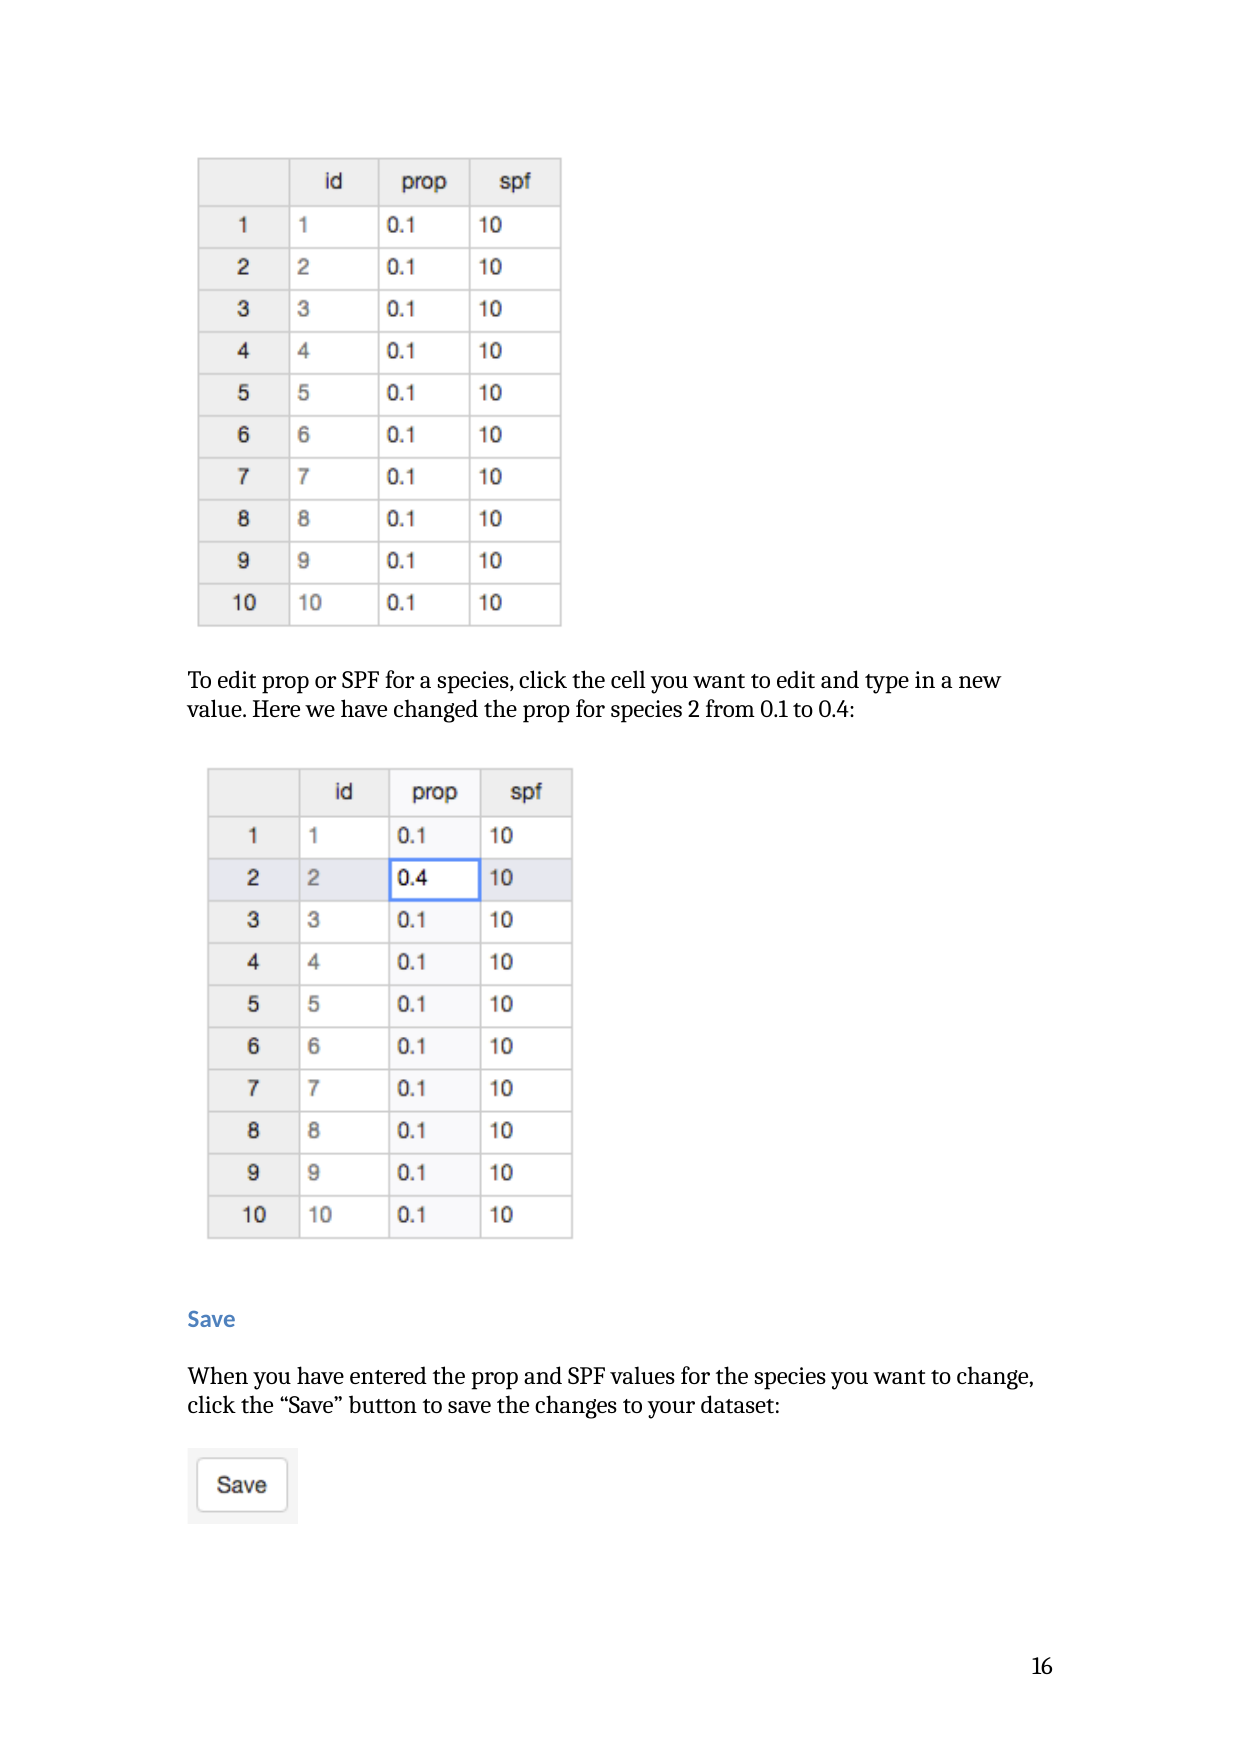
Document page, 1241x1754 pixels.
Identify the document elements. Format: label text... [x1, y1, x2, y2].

text When you have entered the prop and SPF values for the species you want to change, click the “Save” button to save the changes to your dataset: [187, 1362, 1053, 1420]
picture [193, 752, 588, 1254]
text To edit prop or SPF for a species, click the cell you want to edit and type in a new value. Here we have changed the prop for species 2 from 0.1 to 0.4: [187, 666, 1053, 724]
picture [187, 1448, 298, 1524]
picture [187, 150, 573, 638]
subtitle Save [187, 1303, 1053, 1333]
